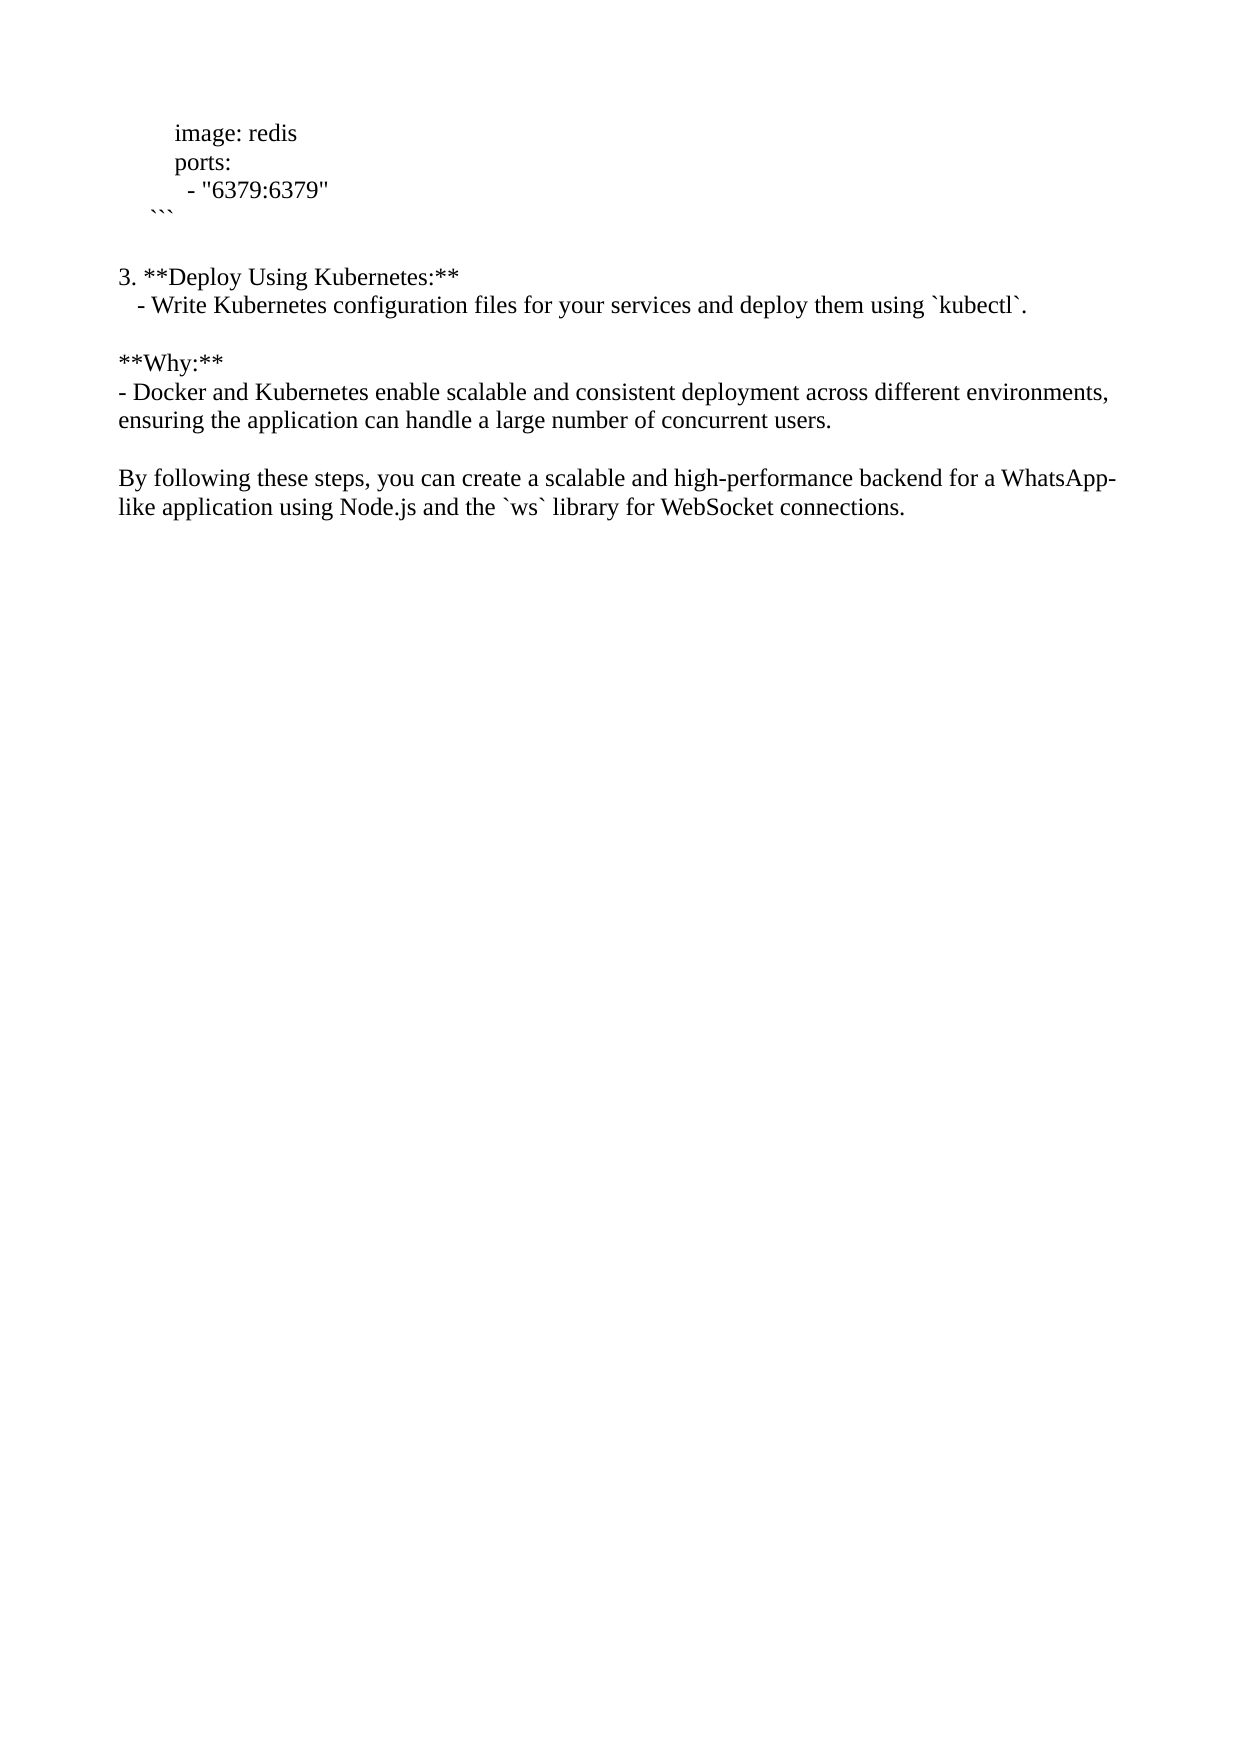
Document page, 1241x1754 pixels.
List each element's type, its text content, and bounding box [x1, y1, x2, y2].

text By following these steps, you can create a scalable and high-performance backend for a WhatsApp-like application using Node.js and the `ws` library for WebSocket connections. [118, 463, 1122, 521]
text image: redis [118, 118, 1122, 147]
text 3. **Deploy Using Kubernetes:** [118, 262, 1122, 291]
text **Why:** [118, 348, 1122, 377]
text - "6379:6379" [118, 176, 1122, 204]
text - Docker and Kubernetes enable scalable and consistent deployment across different environments, ensuring the application can handle a large number of concurrent users. [118, 377, 1122, 434]
text - Write Kubernetes configuration files for your services and deploy them using `kubectl`. [118, 291, 1122, 319]
text ``` [118, 204, 1122, 233]
text ports: [118, 147, 1122, 176]
